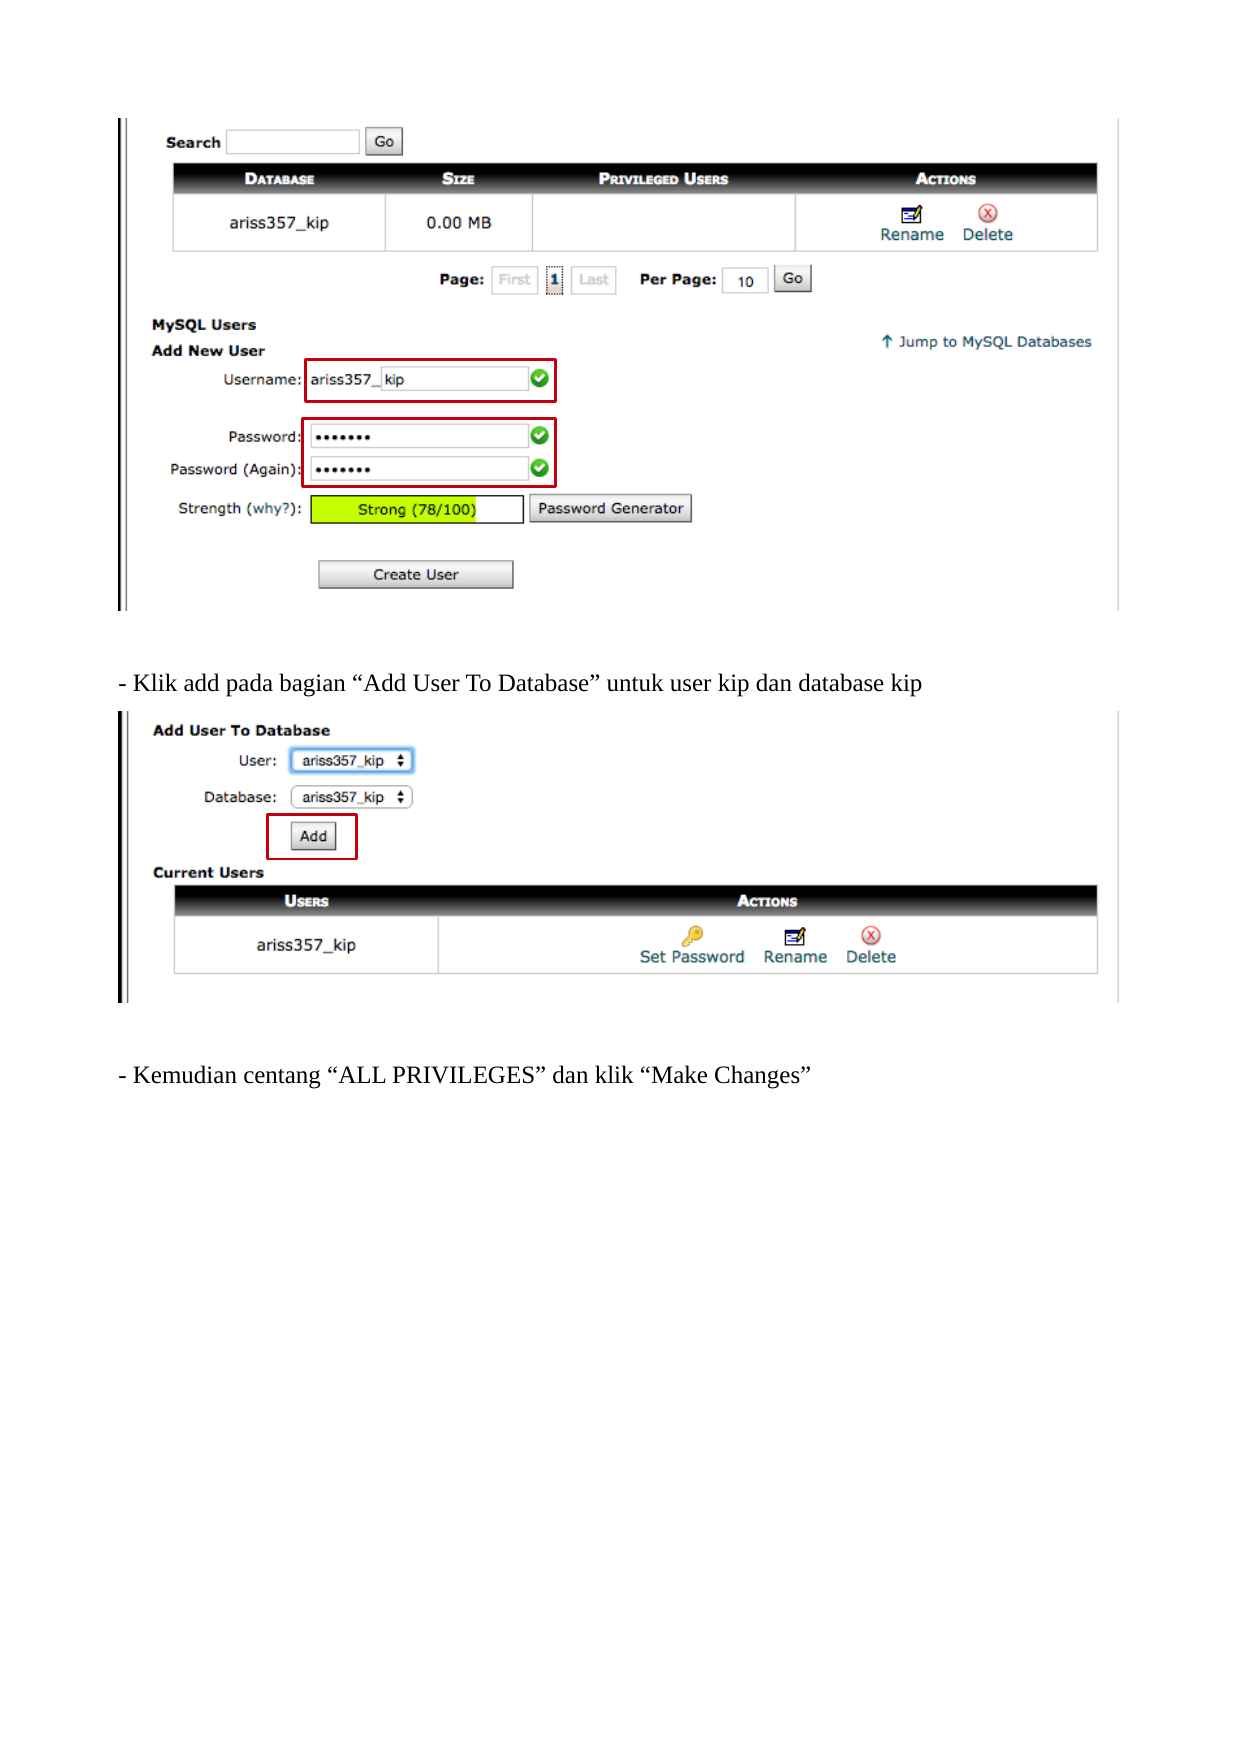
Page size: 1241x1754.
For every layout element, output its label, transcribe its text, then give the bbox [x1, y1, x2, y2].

text - Kemudian centang “ALL PRIVILEGES” dan klik “Make Changes” [118, 1060, 1122, 1089]
picture [118, 118, 1123, 611]
picture [118, 711, 1123, 1003]
text - Klik add pada bagian “Add User To Database” untuk user kip dan database kip [118, 668, 1122, 697]
